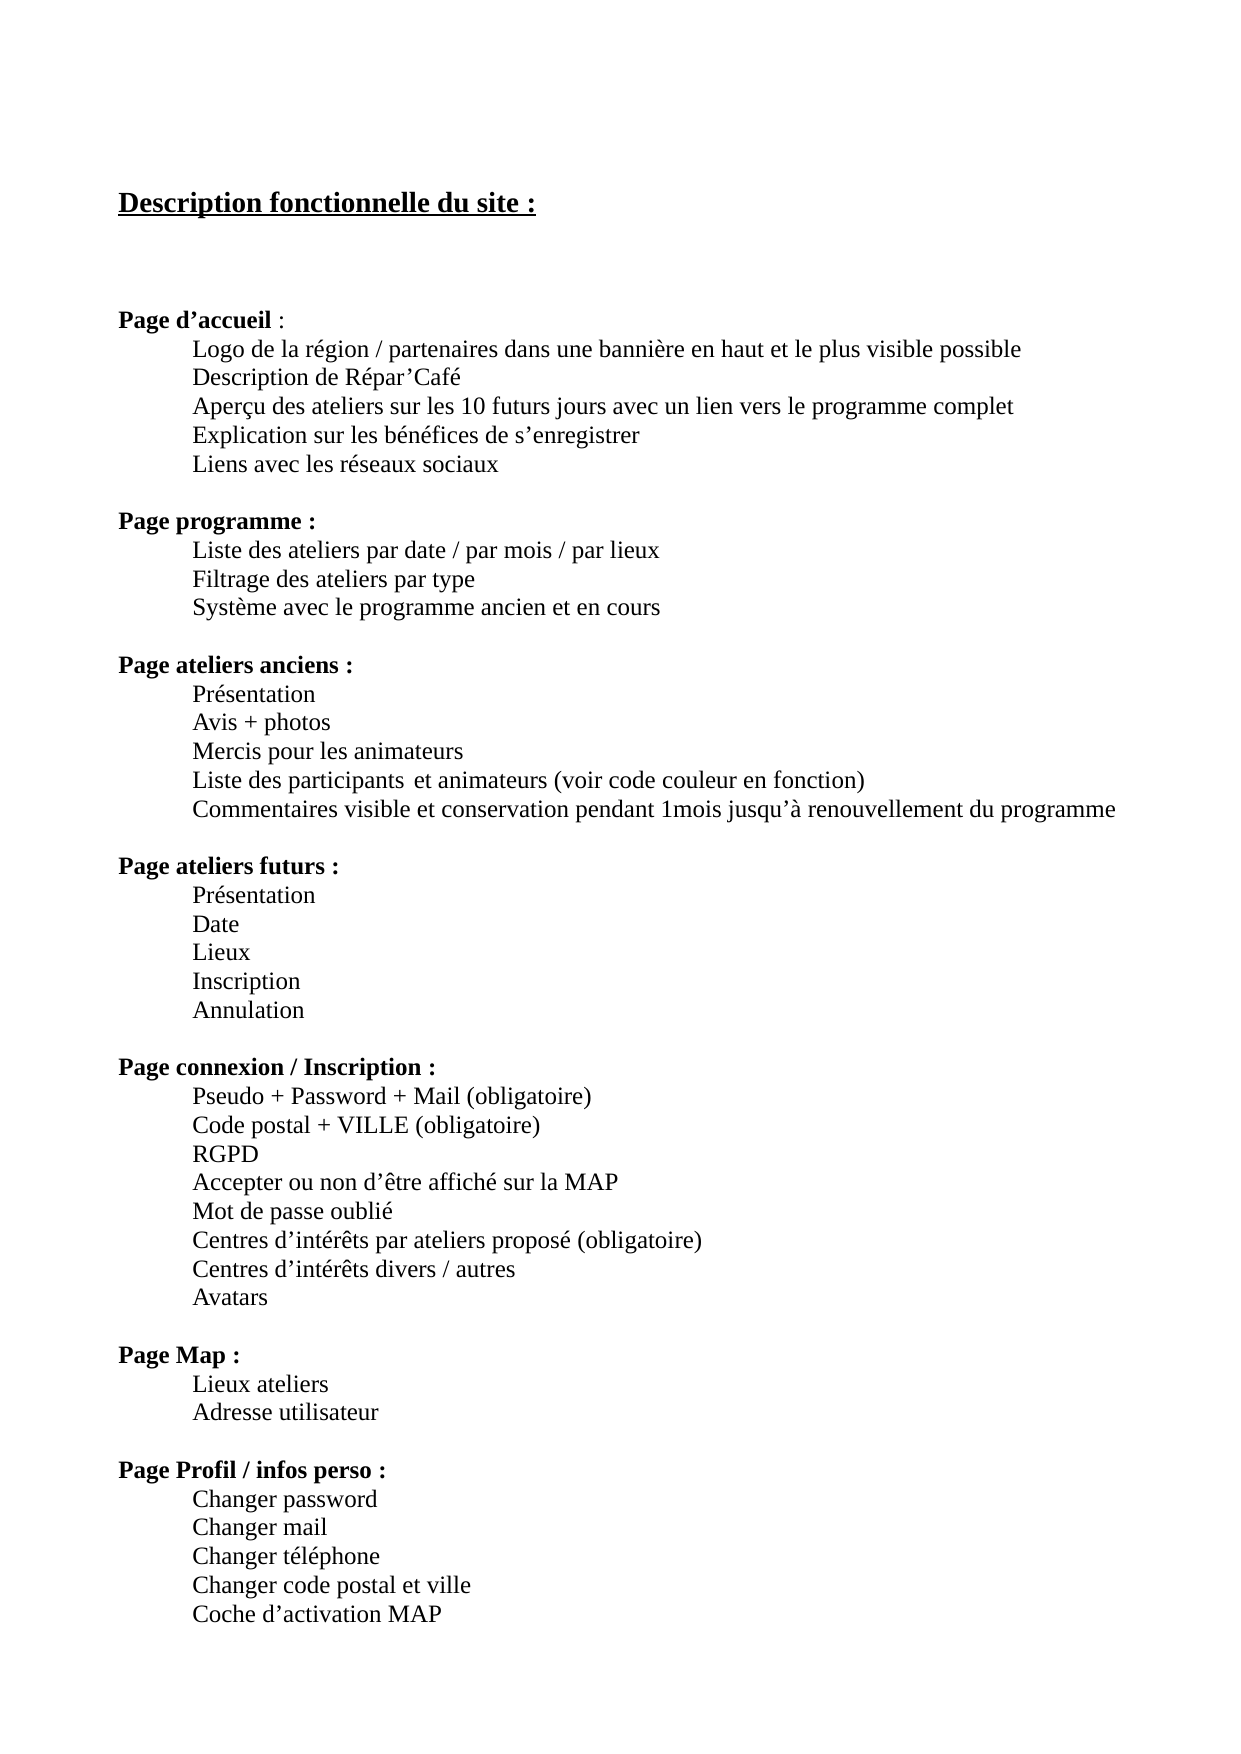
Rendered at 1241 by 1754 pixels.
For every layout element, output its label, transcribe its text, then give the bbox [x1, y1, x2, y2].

text Changer mail [118, 1512, 1122, 1541]
text Page connexion / Inscription : [118, 1052, 1122, 1081]
text Coche d’activation MAP [118, 1599, 1122, 1627]
text Avis + photos [118, 707, 1122, 736]
text Page ateliers futurs : [118, 851, 1122, 880]
text Accepter ou non d’être affiché sur la MAP [118, 1167, 1122, 1196]
text Lieux [118, 937, 1122, 966]
text Lieux ateliers [118, 1369, 1122, 1397]
text Mot de passe oublié [118, 1196, 1122, 1225]
text Page Map : [118, 1340, 1122, 1369]
text Page ateliers anciens : [118, 650, 1122, 679]
text Date [118, 909, 1122, 937]
text Page Profil / infos perso : [118, 1455, 1122, 1484]
text Commentaires visible et conservation pendant 1mois jusqu’à renouvellement du programme [118, 794, 1122, 822]
text Mercis pour les animateurs [118, 736, 1122, 765]
text Changer code postal et ville [118, 1570, 1122, 1599]
text Explication sur les bénéfices de s’enregistrer [118, 420, 1122, 449]
text Changer téléphone [118, 1541, 1122, 1570]
text Page programme : [118, 506, 1122, 535]
text Filtrage des ateliers par type [118, 564, 1122, 592]
text Centres d’intérêts par ateliers proposé (obligatoire) [118, 1225, 1122, 1254]
text Système avec le programme ancien et en cours [118, 592, 1122, 621]
text Liste des ateliers par date / par mois / par lieux [118, 535, 1122, 564]
text Description de Répar’Café [118, 362, 1122, 391]
text Liens avec les réseaux sociaux [118, 449, 1122, 477]
text Présentation [118, 679, 1122, 707]
text Annulation [118, 995, 1122, 1024]
text Description fonctionnelle du site : [118, 185, 1122, 219]
text Aperçu des ateliers sur les 10 futurs jours avec un lien vers le programme complet [118, 391, 1122, 420]
text Code postal + VILLE (obligatoire) [118, 1110, 1122, 1139]
text Logo de la région / partenaires dans une bannière en haut et le plus visible possible [118, 334, 1122, 362]
text Avatars [118, 1282, 1122, 1311]
text Présentation [118, 880, 1122, 909]
text Centres d’intérêts divers / autres [118, 1254, 1122, 1282]
text Liste des participants et animateurs (voir code couleur en fonction) [118, 765, 1122, 794]
text RGPD [118, 1139, 1122, 1167]
text Inscription [118, 966, 1122, 995]
text Page d’accueil : [118, 305, 1122, 334]
text Changer password [118, 1484, 1122, 1512]
text Pseudo + Password + Mail (obligatoire) [118, 1081, 1122, 1110]
text Adresse utilisateur [118, 1397, 1122, 1426]
